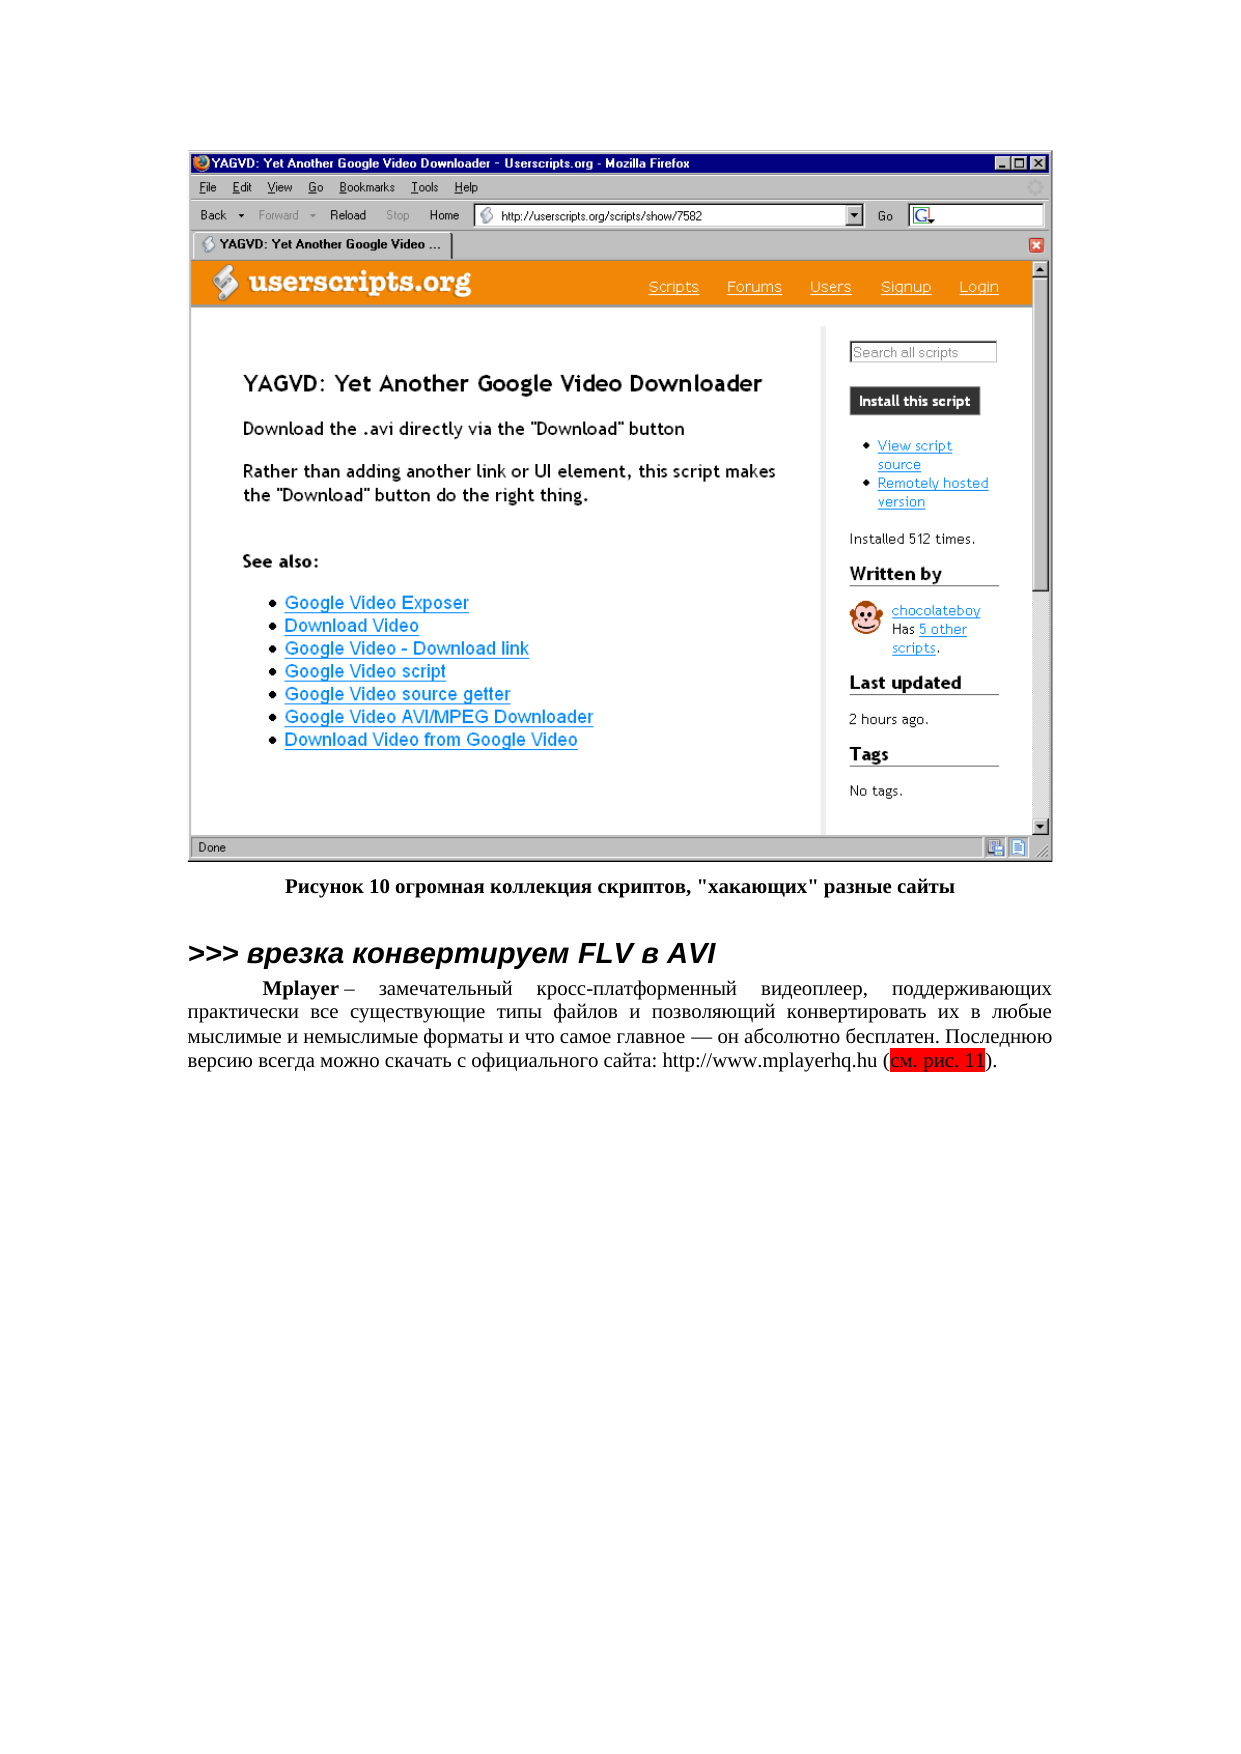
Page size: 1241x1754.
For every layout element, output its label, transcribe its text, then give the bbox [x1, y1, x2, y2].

picture [187, 150, 1053, 862]
subtitle >>> врезка конвертируем FLV в AVI [187, 936, 1053, 969]
text Рисунок 10 огромная коллекция скриптов, "хакающих" разные сайты [187, 874, 1053, 898]
text Mplayer – замечательный кросс-платформенный видеоплеер, поддерживающих практически все существующие типы файлов и позволяющий конвертировать их в любые мыслимые и немыслимые форматы и что самое главное — он абсолютно бесплатен. Последнюю версию всегда можно скачать с официального сайта: http://www.mplayerhq.hu (см. рис. 11). [187, 975, 1053, 1072]
